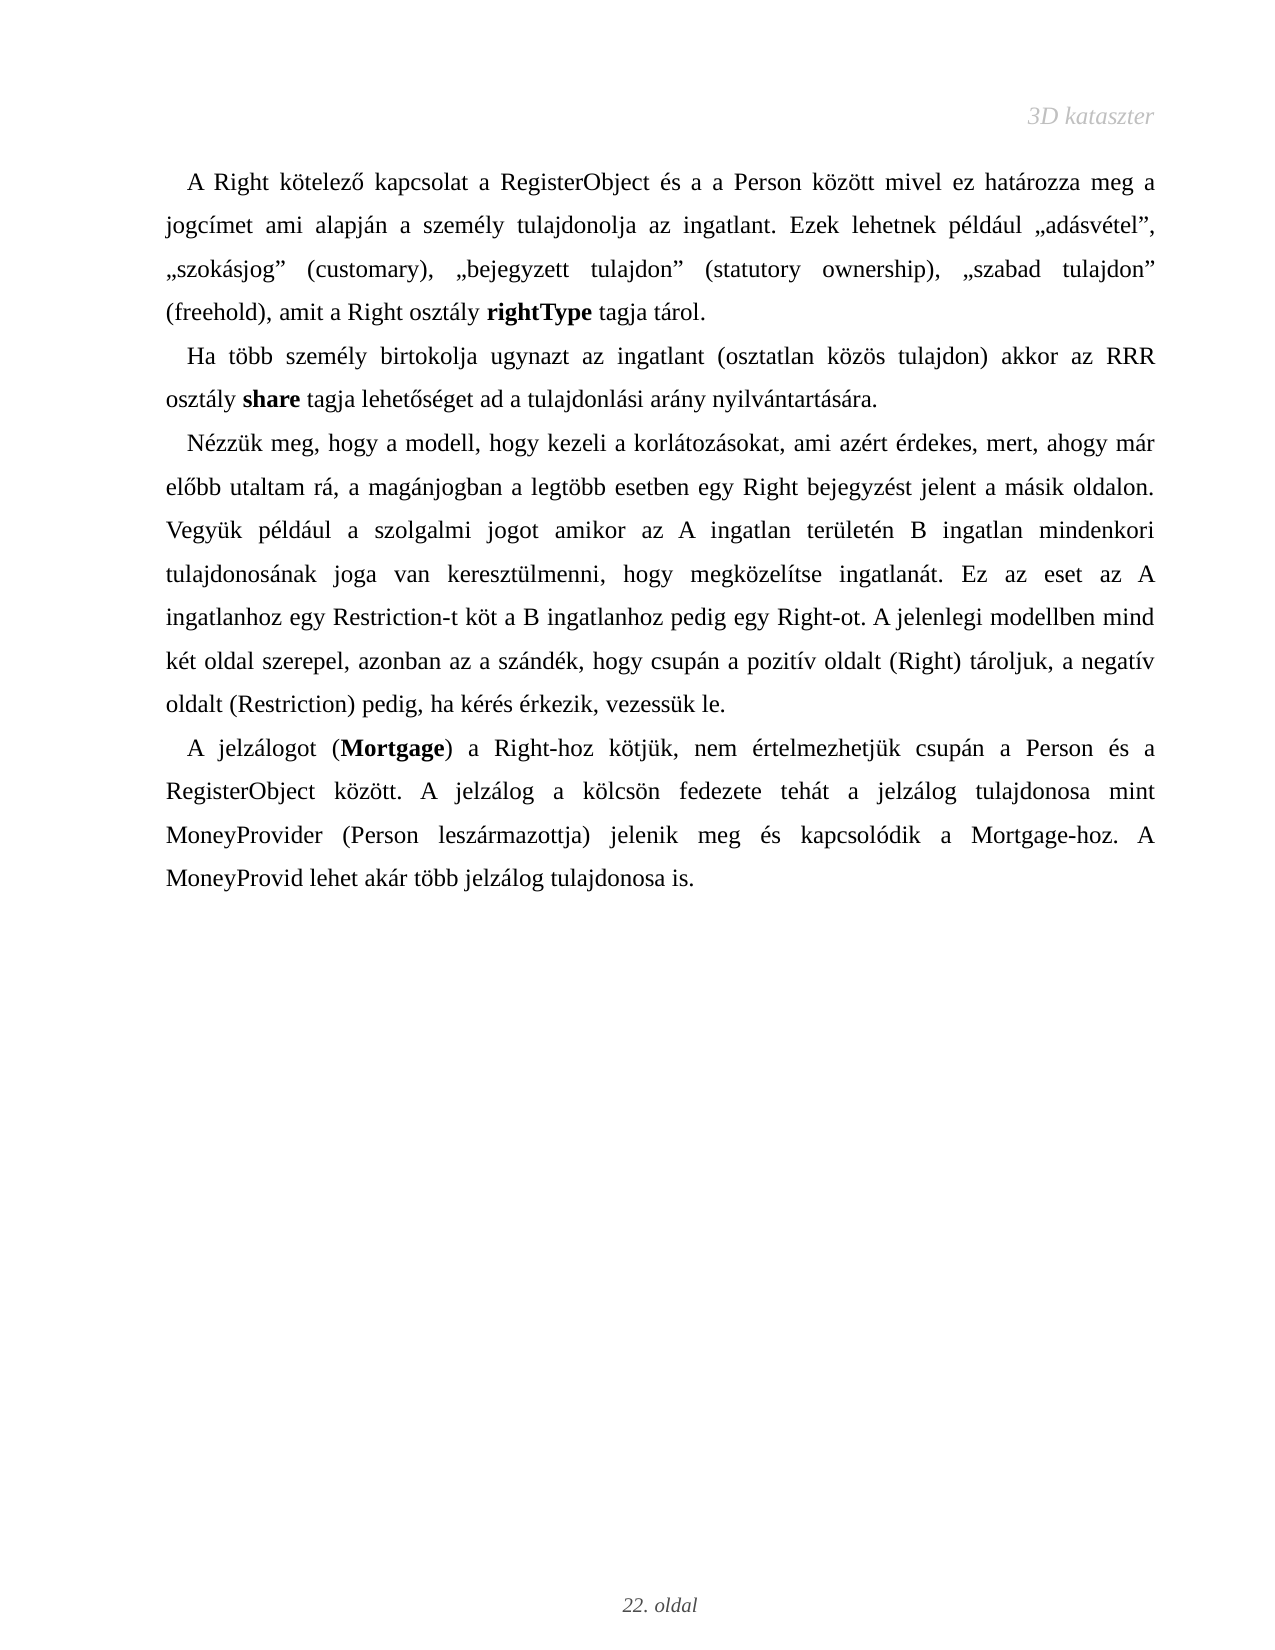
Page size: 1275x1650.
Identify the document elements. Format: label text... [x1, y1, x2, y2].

text A jelzálogot (Mortgage) a Right-hoz kötjük, nem értelmezhetjük csupán a Person és a RegisterObject között. A jelzálog a kölcsön fedezete tehát a jelzálog tulajdonosa mint MoneyProvider (Person leszármazottja) jelenik meg és kapcsolódik a Mortgage-hoz. A MoneyProvid lehet akár több jelzálog tulajdonosa is. [166, 733, 1156, 892]
text Ha több személy birtokolja ugynazt az ingatlant (osztatlan közös tulajdon) akkor az RRR osztály share tagja lehetőséget ad a tulajdonlási arány nyilvántartására. [166, 341, 1156, 413]
text Nézzük meg, hogy a modell, hogy kezeli a korlátozásokat, ami azért érdekes, mert, ahogy már előbb utaltam rá, a magánjogban a legtöbb esetben egy Right bejegyzést jelent a másik oldalon. Vegyük például a szolgalmi jogot amikor az A ingatlan területén B ingatlan mindenkori tulajdonosának joga van keresztülmenni, hogy megközelítse ingatlanát. Ez az eset az A ingatlanhoz egy Restriction-t köt a B ingatlanhoz pedig egy Right-ot. A jelenlegi modellben mind két oldal szerepel, azonban az a szándék, hogy csupán a pozitív oldalt (Right) tároljuk, a negatív oldalt (Restriction) pedig, ha kérés érkezik, vezessük le. [166, 428, 1156, 718]
text A Right kötelező kapcsolat a RegisterObject és a a Person között mivel ez határozza meg a jogcímet ami alapján a személy tulajdonolja az ingatlant. Ezek lehetnek például „adásvétel”, „szokásjog” (customary), „bejegyzett tulajdon” (statutory ownership), „szabad tulajdon” (freehold), amit a Right osztály rightType tagja tárol. [166, 167, 1156, 326]
